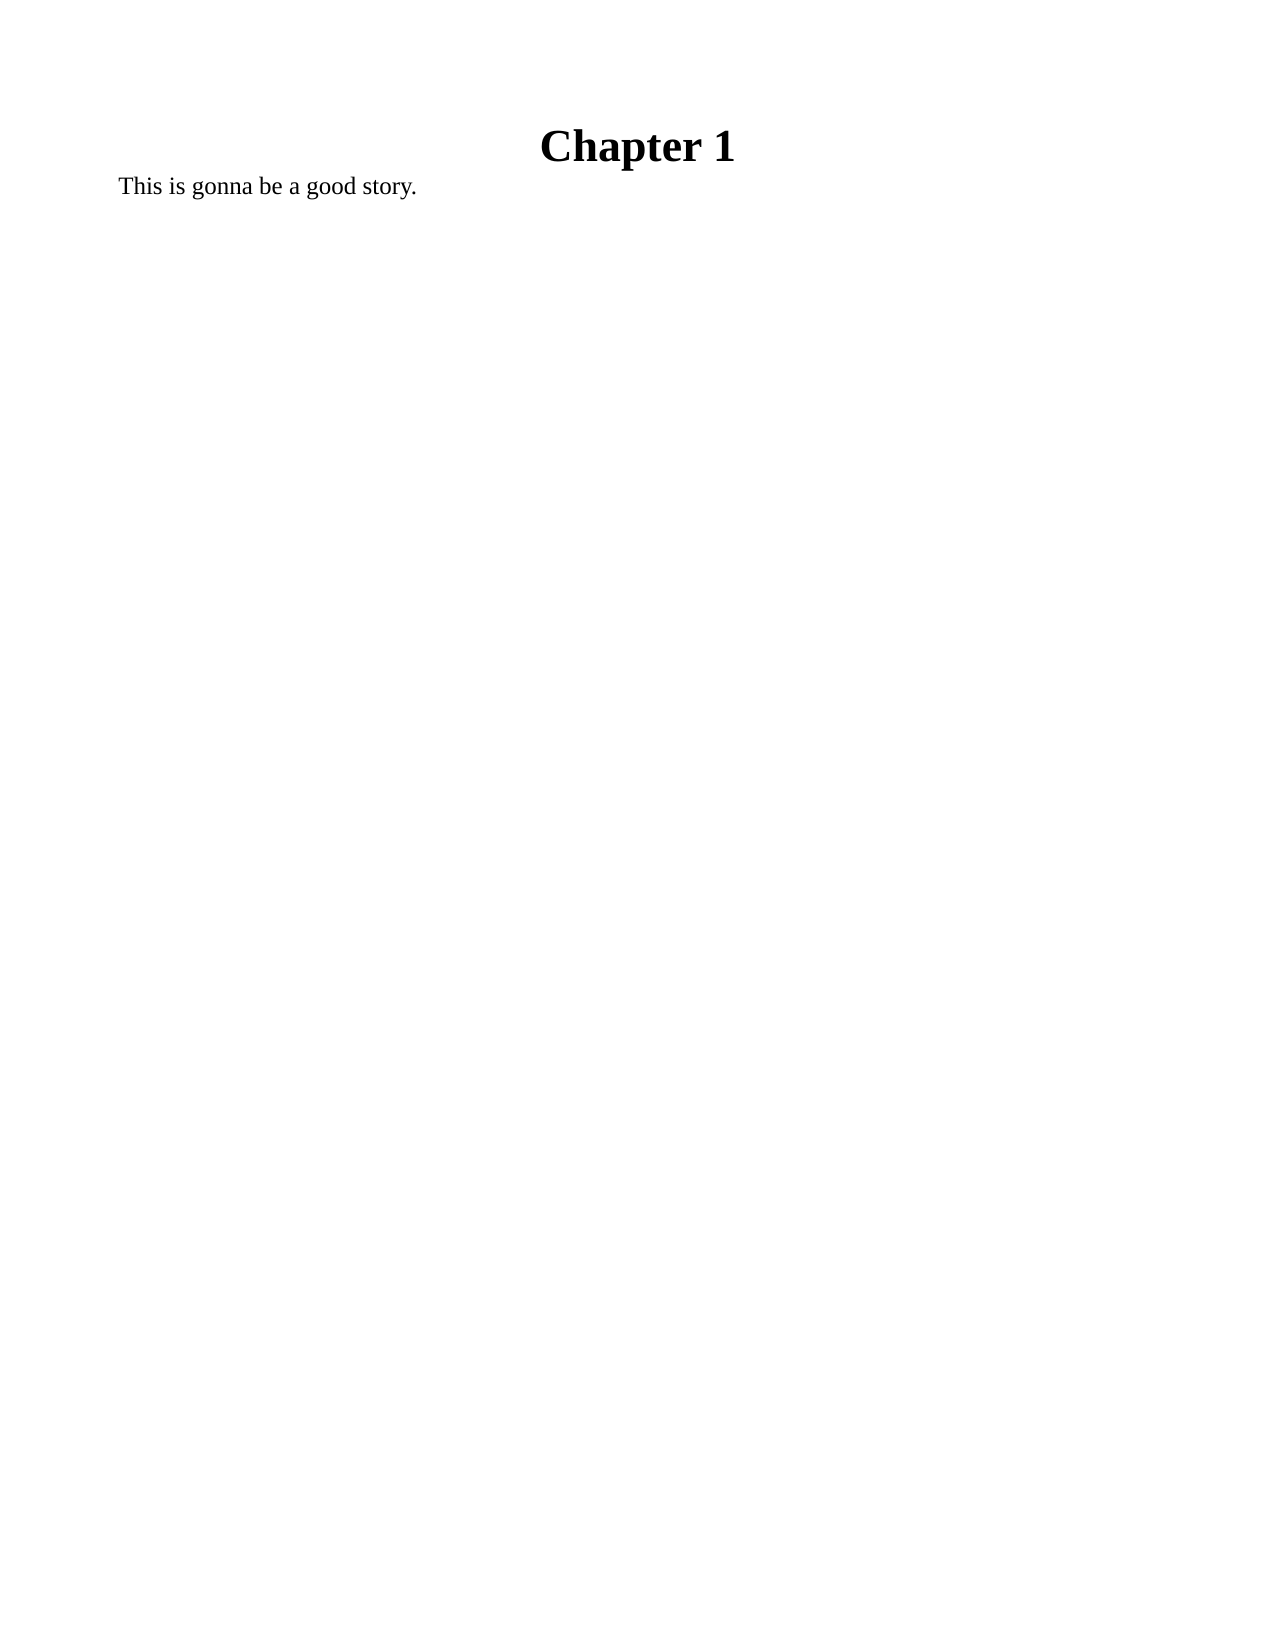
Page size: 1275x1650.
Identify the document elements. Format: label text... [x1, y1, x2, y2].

text This is gonna be a good story. [118, 171, 1157, 199]
text Chapter 1 [118, 118, 1157, 171]
